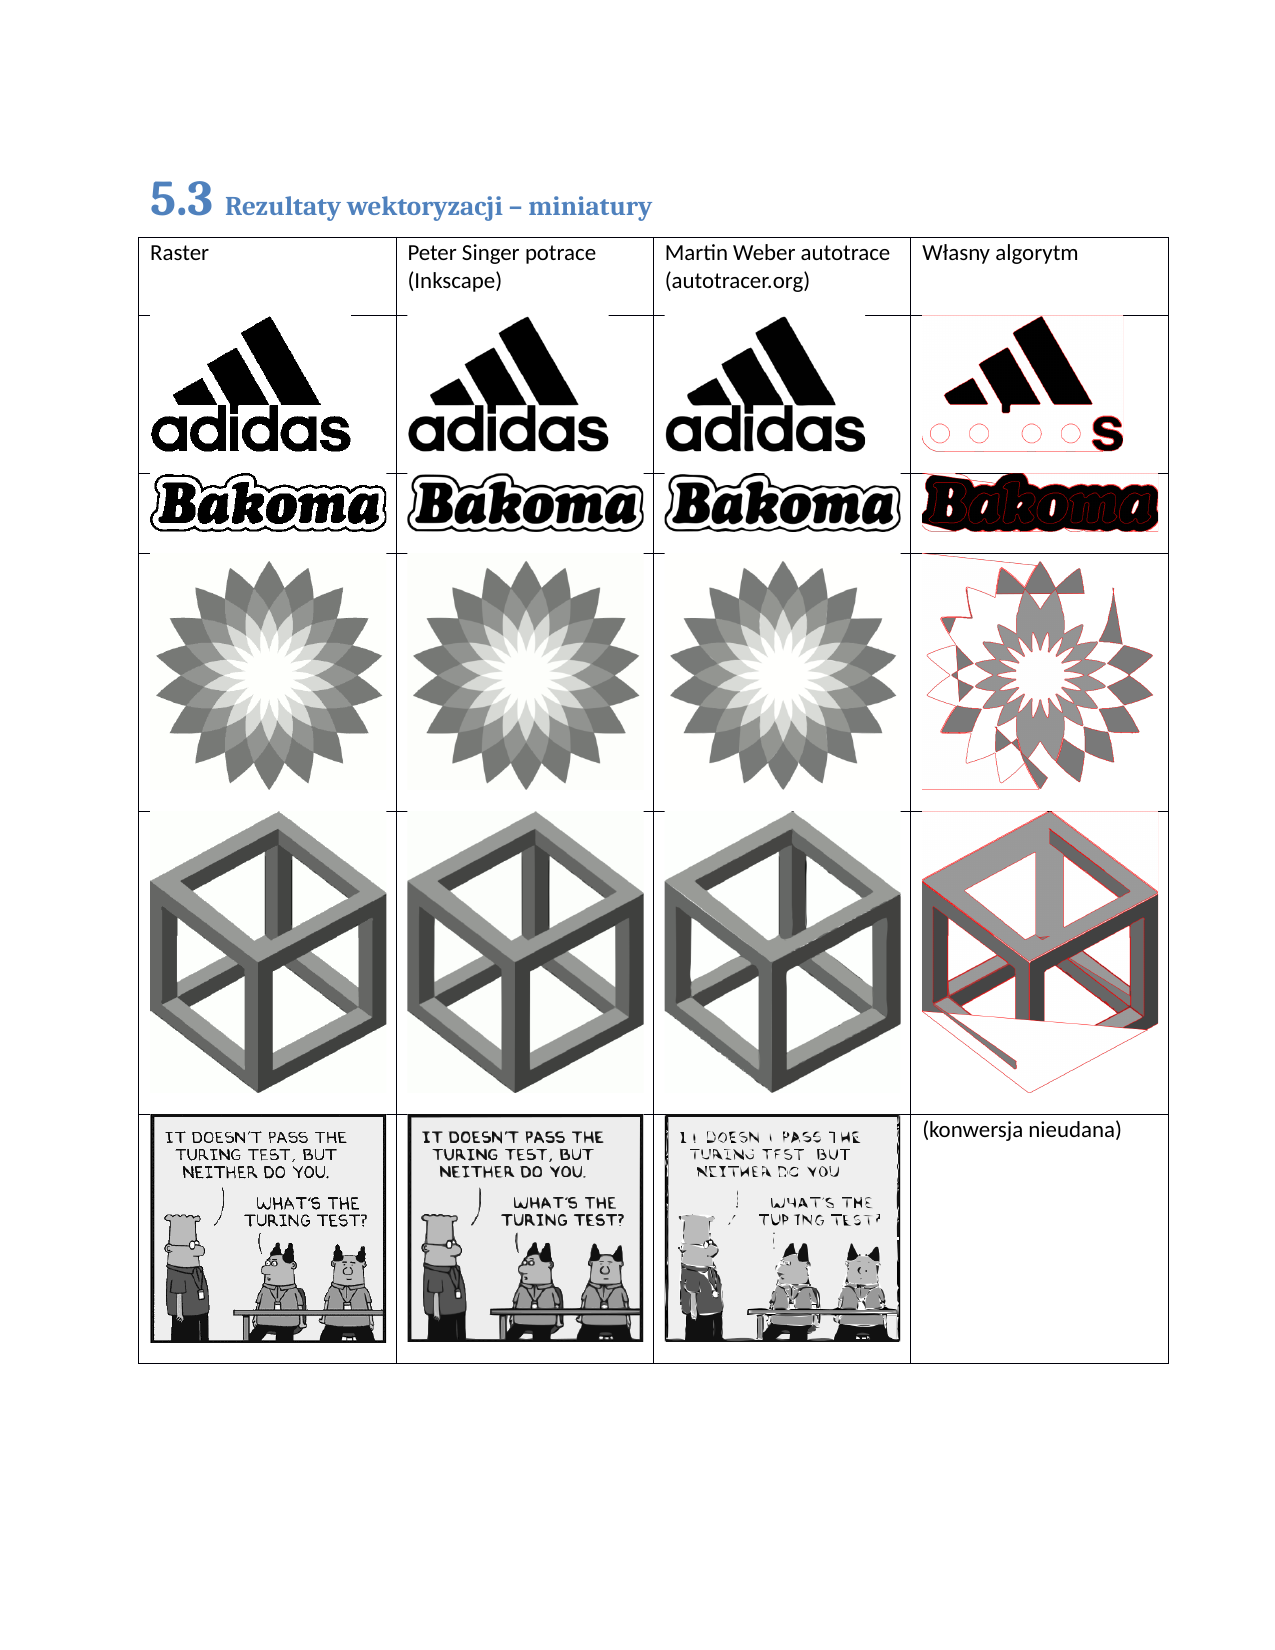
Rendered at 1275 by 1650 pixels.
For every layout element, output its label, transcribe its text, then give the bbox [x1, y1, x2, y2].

picture [407, 811, 644, 1093]
table_cell [911, 316, 1168, 472]
picture [150, 811, 387, 1093]
table_cell [139, 474, 396, 552]
table_cell [139, 316, 396, 472]
picture [407, 473, 644, 532]
picture [150, 473, 387, 532]
table_cell [397, 1115, 653, 1363]
picture [922, 553, 1159, 790]
table_header Peter Singer potrace (Inkscape) [397, 238, 653, 315]
picture [664, 315, 866, 452]
table_cell [654, 812, 910, 1114]
table_cell [654, 554, 910, 811]
table_cell [139, 1115, 396, 1363]
table_cell [654, 316, 910, 472]
picture [922, 811, 1159, 1093]
picture [922, 473, 1159, 532]
picture [922, 315, 1124, 452]
subtitle Rezultaty wektoryzacji – miniatury [150, 171, 1157, 228]
picture [664, 811, 901, 1093]
picture [150, 1114, 387, 1343]
table_cell [911, 474, 1168, 552]
table_header Martin Weber autotrace (autotracer.org) [654, 238, 910, 315]
picture [664, 553, 901, 790]
table_header Raster [139, 238, 396, 315]
picture [407, 1114, 644, 1342]
table_cell [654, 474, 910, 552]
picture [664, 1114, 901, 1342]
table_cell [911, 554, 1168, 811]
table_cell [397, 474, 653, 552]
picture [664, 473, 901, 532]
picture [150, 315, 351, 452]
table_cell [139, 554, 396, 811]
picture [150, 553, 387, 790]
table_cell [397, 554, 653, 811]
picture [407, 553, 644, 790]
table_cell [397, 316, 653, 472]
table_cell [397, 812, 653, 1114]
picture [407, 315, 609, 452]
table_cell (konwersja nieudana) [911, 1115, 1168, 1363]
table_cell [139, 812, 396, 1114]
table_cell [911, 812, 1168, 1114]
table_header Własny algorytm [911, 238, 1168, 315]
table_cell [654, 1115, 910, 1363]
